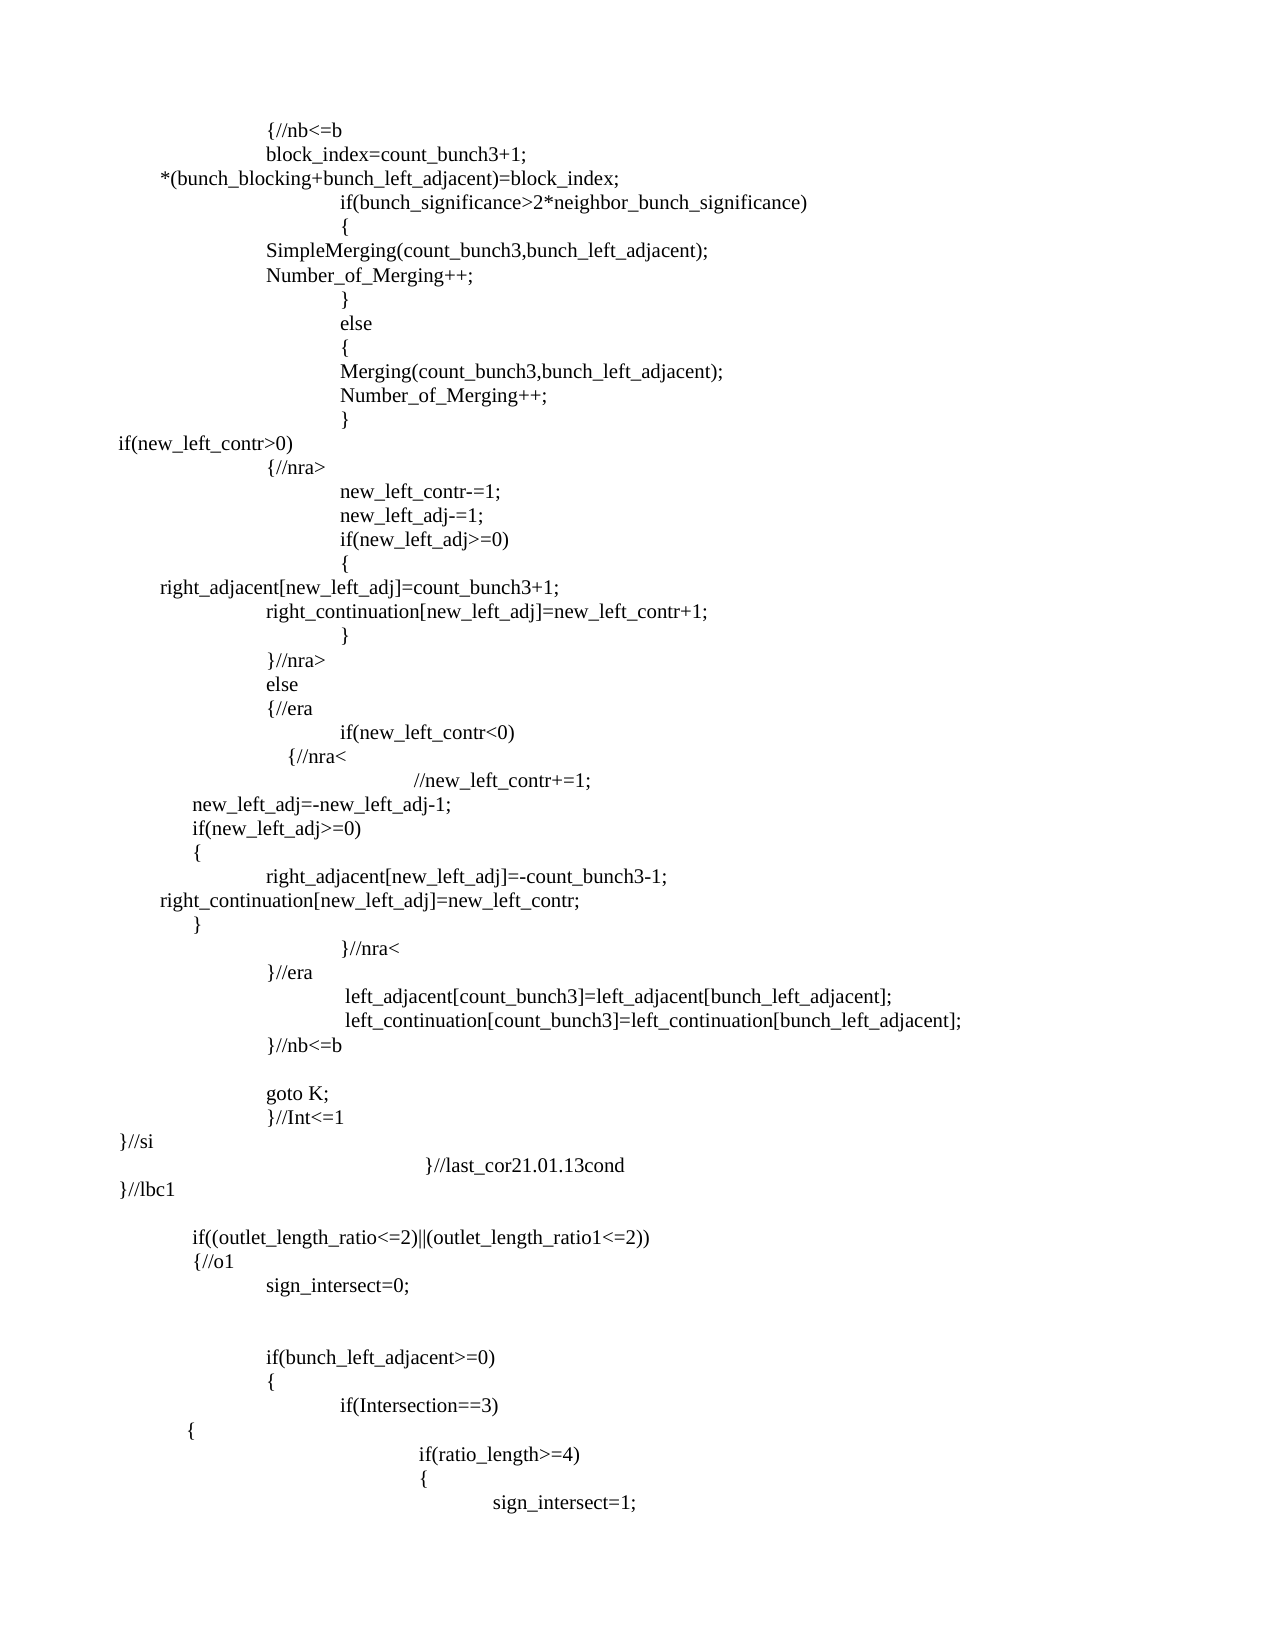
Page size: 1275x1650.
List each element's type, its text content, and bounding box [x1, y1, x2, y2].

text if(bunch_significance>2*neighbor_bunch_significance) [118, 190, 1157, 214]
text else [118, 672, 1157, 696]
text if(Intersection==3) [118, 1393, 1157, 1417]
text } [118, 912, 1157, 936]
text right_adjacent[new_left_adj]=-count_bunch3-1; [118, 864, 1157, 888]
text if(ratio_length>=4) [118, 1442, 1157, 1466]
text *(bunch_blocking+bunch_left_adjacent)=block_index; [118, 166, 1157, 190]
text { [118, 1417, 1157, 1442]
text Number_of_Merging++; [118, 262, 1157, 287]
text }//nra> [118, 647, 1157, 672]
text { [118, 840, 1157, 864]
text { [118, 1466, 1157, 1490]
text if(bunch_left_adjacent>=0) [118, 1345, 1157, 1369]
text right_adjacent[new_left_adj]=count_bunch3+1; [118, 575, 1157, 599]
text Merging(count_bunch3,bunch_left_adjacent); [118, 359, 1157, 383]
text SimpleMerging(count_bunch3,bunch_left_adjacent); [118, 238, 1157, 262]
text } [118, 623, 1157, 647]
text right_continuation[new_left_adj]=new_left_contr; [118, 888, 1157, 912]
text left_adjacent[count_bunch3]=left_adjacent[bunch_left_adjacent]; [118, 984, 1157, 1008]
text right_continuation[new_left_adj]=new_left_contr+1; [118, 599, 1157, 623]
text left_continuation[count_bunch3]=left_continuation[bunch_left_adjacent]; [118, 1008, 1157, 1032]
text {//nra> [118, 455, 1157, 479]
text sign_intersect=0; [118, 1273, 1157, 1297]
text new_left_adj-=1; [118, 503, 1157, 527]
text block_index=count_bunch3+1; [118, 142, 1157, 166]
text {//o1 [118, 1249, 1157, 1273]
text }//last_cor21.01.13cond [118, 1153, 1157, 1177]
text {//nra< [118, 744, 1157, 768]
text {//nb<=b [118, 118, 1157, 142]
text //new_left_contr+=1; [118, 768, 1157, 792]
text }//lbc1 [118, 1177, 1157, 1201]
text }//Int<=1 [118, 1105, 1157, 1129]
text } [118, 407, 1157, 431]
text Number_of_Merging++; [118, 383, 1157, 407]
text if(new_left_adj>=0) [118, 816, 1157, 840]
text if((outlet_length_ratio<=2)||(outlet_length_ratio1<=2)) [118, 1225, 1157, 1249]
text } [118, 287, 1157, 311]
text if(new_left_contr<0) [118, 720, 1157, 744]
text }//era [118, 960, 1157, 984]
text new_left_contr-=1; [118, 479, 1157, 503]
text if(new_left_adj>=0) [118, 527, 1157, 551]
text if(new_left_contr>0) [118, 431, 1157, 455]
text { [118, 335, 1157, 359]
text { [118, 1369, 1157, 1393]
text }//si [118, 1129, 1157, 1153]
text new_left_adj=-new_left_adj-1; [118, 792, 1157, 816]
text }//nb<=b [118, 1032, 1157, 1057]
text { [118, 551, 1157, 575]
text else [118, 311, 1157, 335]
text {//era [118, 696, 1157, 720]
text { [118, 214, 1157, 238]
text }//nra< [118, 936, 1157, 960]
text sign_intersect=1; [118, 1490, 1157, 1514]
text goto K; [118, 1081, 1157, 1105]
